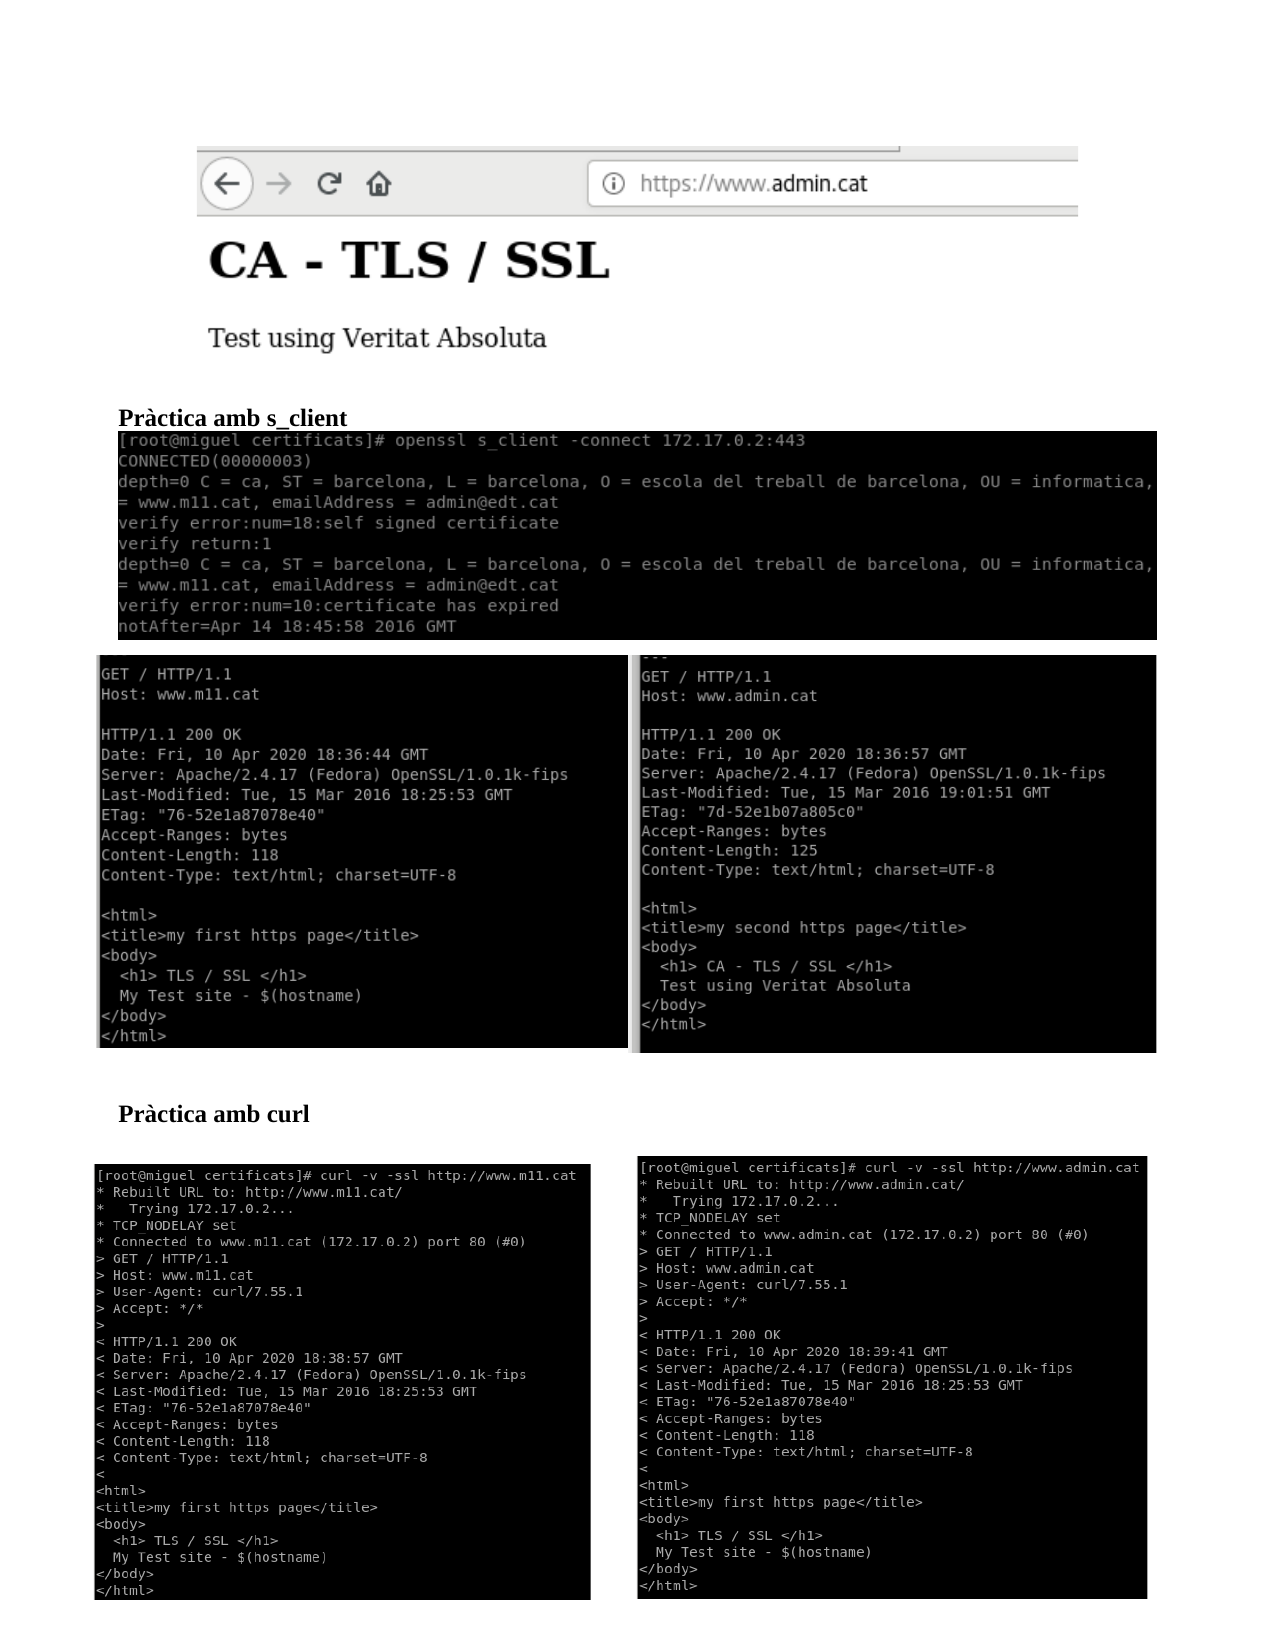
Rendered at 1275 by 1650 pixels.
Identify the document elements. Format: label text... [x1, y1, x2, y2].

picture [96, 655, 1157, 1053]
text Pràctica amb s_client [118, 147, 1157, 431]
picture [636, 1156, 1148, 1599]
picture [118, 431, 1157, 640]
picture [196, 146, 1079, 404]
text Pràctica amb curl [118, 1099, 1157, 1128]
picture [93, 1164, 591, 1600]
